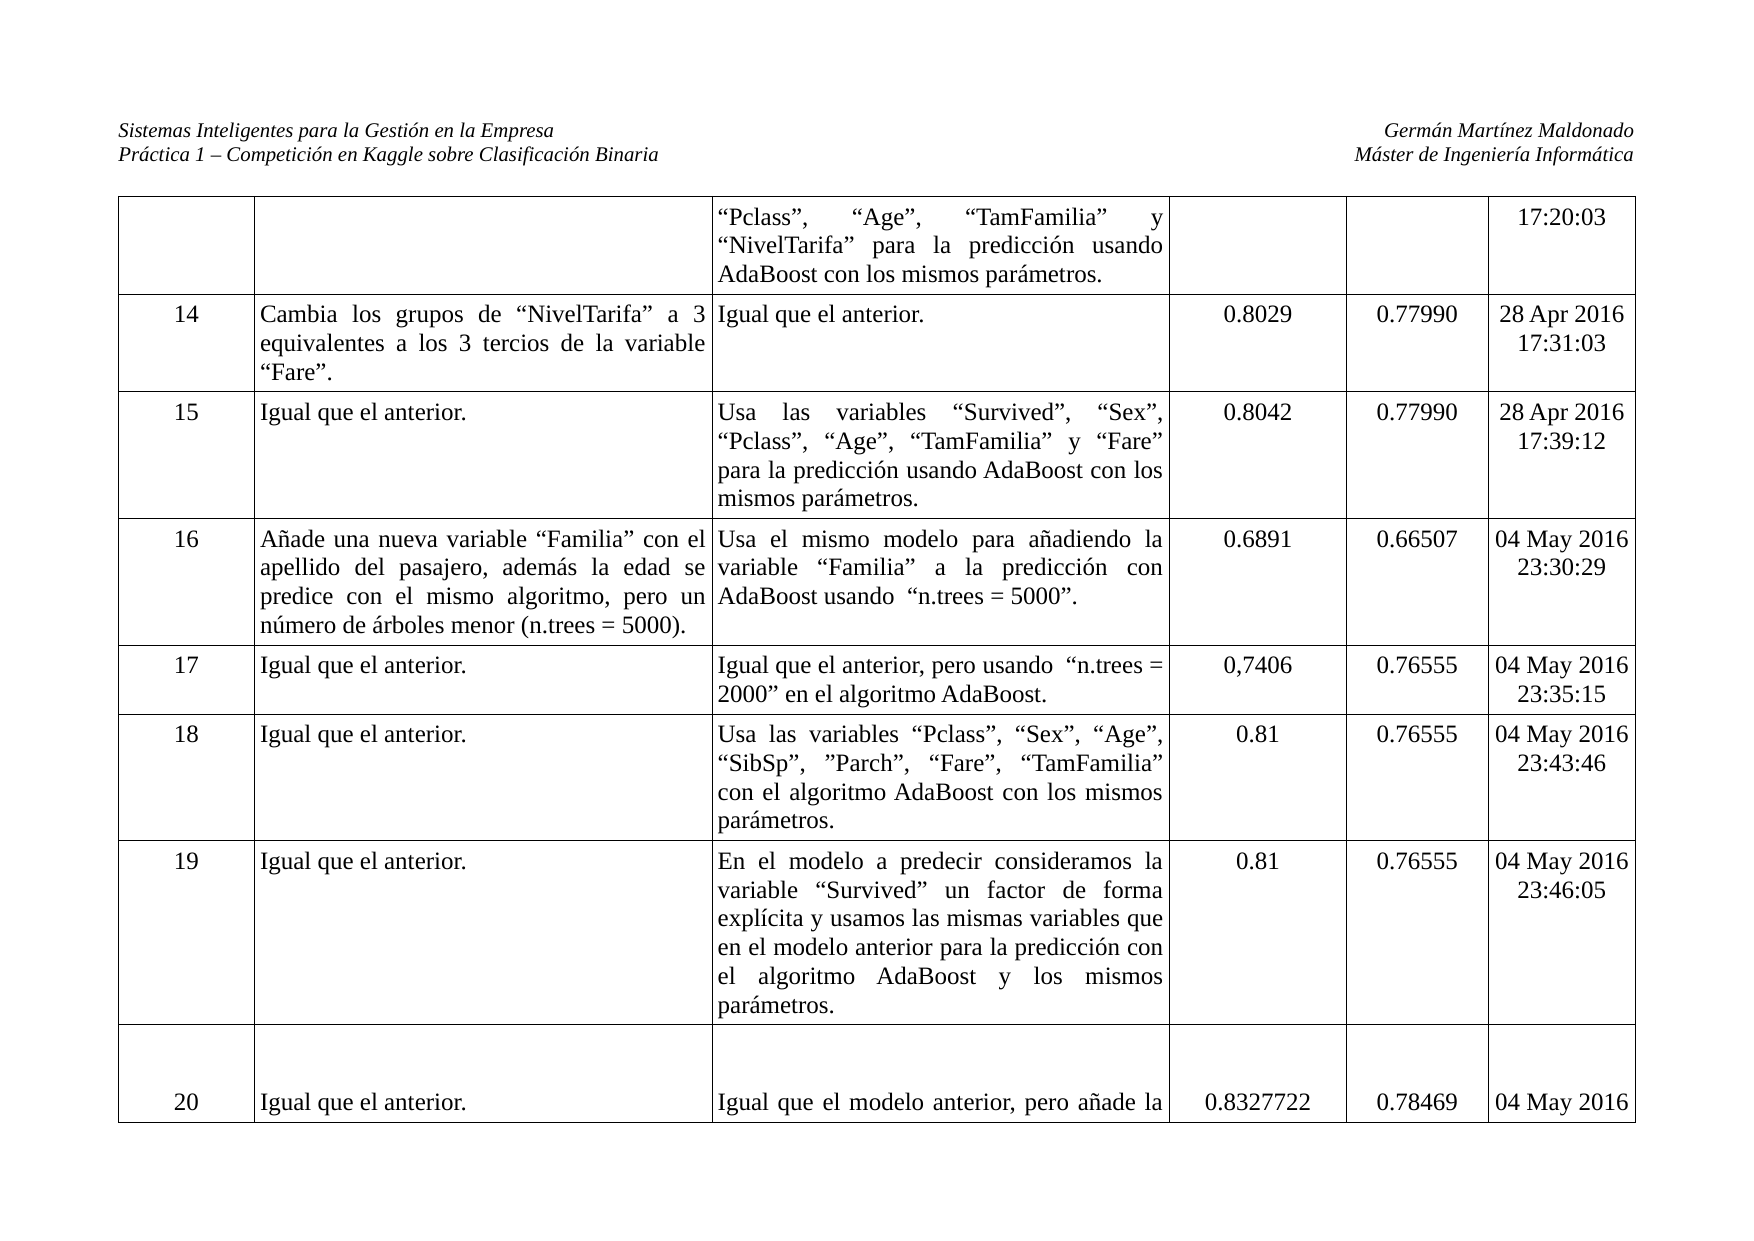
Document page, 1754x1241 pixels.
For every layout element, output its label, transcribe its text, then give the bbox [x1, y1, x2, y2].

table_cell 14 [119, 295, 254, 391]
table_cell 04 May 2016 [1489, 1025, 1635, 1122]
table_cell Usa el mismo modelo para añadiendo la variable “Familia” a la predicción con AdaBoost usando “n.trees = 5000”. [713, 519, 1169, 644]
table_cell En el modelo a predecir consideramos la variable “Survived” un factor de forma explícita y usamos las mismas variables que en el modelo anterior para la predicción con el algoritmo AdaBoost y los mismos parámetros. [713, 841, 1169, 1024]
table_cell 0.81 [1170, 715, 1346, 840]
table_cell 16 [119, 519, 254, 644]
table_cell 20 [119, 1025, 254, 1122]
table_cell 0.8327722 [1170, 1025, 1346, 1122]
table_cell 0.81 [1170, 841, 1346, 1024]
table_cell 0.66507 [1347, 519, 1488, 644]
table_cell 18 [119, 715, 254, 840]
table_cell 0.76555 [1347, 841, 1488, 1024]
table_cell Igual que el anterior. [255, 646, 712, 713]
table_cell 17:20:03 [1489, 197, 1635, 293]
table_cell 0.6891 [1170, 519, 1346, 644]
table_cell 0.76555 [1347, 715, 1488, 840]
table_cell 04 May 2016 23:35:15 [1489, 646, 1635, 713]
table_cell 0.76555 [1347, 646, 1488, 713]
table_cell [1170, 197, 1346, 293]
table_cell 04 May 2016 23:46:05 [1489, 841, 1635, 1024]
table_cell 0.78469 [1347, 1025, 1488, 1122]
table_cell “Pclass”, “Age”, “TamFamilia” y “NivelTarifa” para la predicción usando AdaBoost con los mismos parámetros. [713, 197, 1169, 293]
table_cell Igual que el anterior. [255, 715, 712, 840]
table_cell 0.77990 [1347, 392, 1488, 518]
table_cell Usa las variables “Survived”, “Sex”, “Pclass”, “Age”, “TamFamilia” y “Fare” para la predicción usando AdaBoost con los mismos parámetros. [713, 392, 1169, 518]
table_cell Igual que el anterior. [255, 841, 712, 1024]
table_cell Cambia los grupos de “NivelTarifa” a 3 equivalentes a los 3 tercios de la variable “Fare”. [255, 295, 712, 391]
table_cell 0,7406 [1170, 646, 1346, 713]
table_cell 04 May 2016 23:43:46 [1489, 715, 1635, 840]
table_cell 15 [119, 392, 254, 518]
table_cell 17 [119, 646, 254, 713]
table_cell Igual que el anterior. [255, 392, 712, 518]
table_cell 0.8029 [1170, 295, 1346, 391]
table_cell Igual que el anterior. [713, 295, 1169, 391]
table_cell Usa las variables “Pclass”, “Sex”, “Age”, “SibSp”, ”Parch”, “Fare”, “TamFamilia” con el algoritmo AdaBoost con los mismos parámetros. [713, 715, 1169, 840]
table_cell Igual que el anterior. [255, 1025, 712, 1122]
table_cell [255, 197, 712, 293]
table_cell Añade una nueva variable “Familia” con el apellido del pasajero, además la edad se predice con el mismo algoritmo, pero un número de árboles menor (n.trees = 5000). [255, 519, 712, 644]
table_cell Igual que el anterior, pero usando “n.trees = 2000” en el algoritmo AdaBoost. [713, 646, 1169, 713]
table_cell 28 Apr 2016 17:31:03 [1489, 295, 1635, 391]
table_cell 28 Apr 2016 17:39:12 [1489, 392, 1635, 518]
table_cell Igual que el modelo anterior, pero añade la [713, 1025, 1169, 1122]
table_cell 0.8042 [1170, 392, 1346, 518]
table_cell 04 May 2016 23:30:29 [1489, 519, 1635, 644]
table_cell 19 [119, 841, 254, 1024]
table_cell [119, 197, 254, 293]
table_cell [1347, 197, 1488, 293]
table_cell 0.77990 [1347, 295, 1488, 391]
